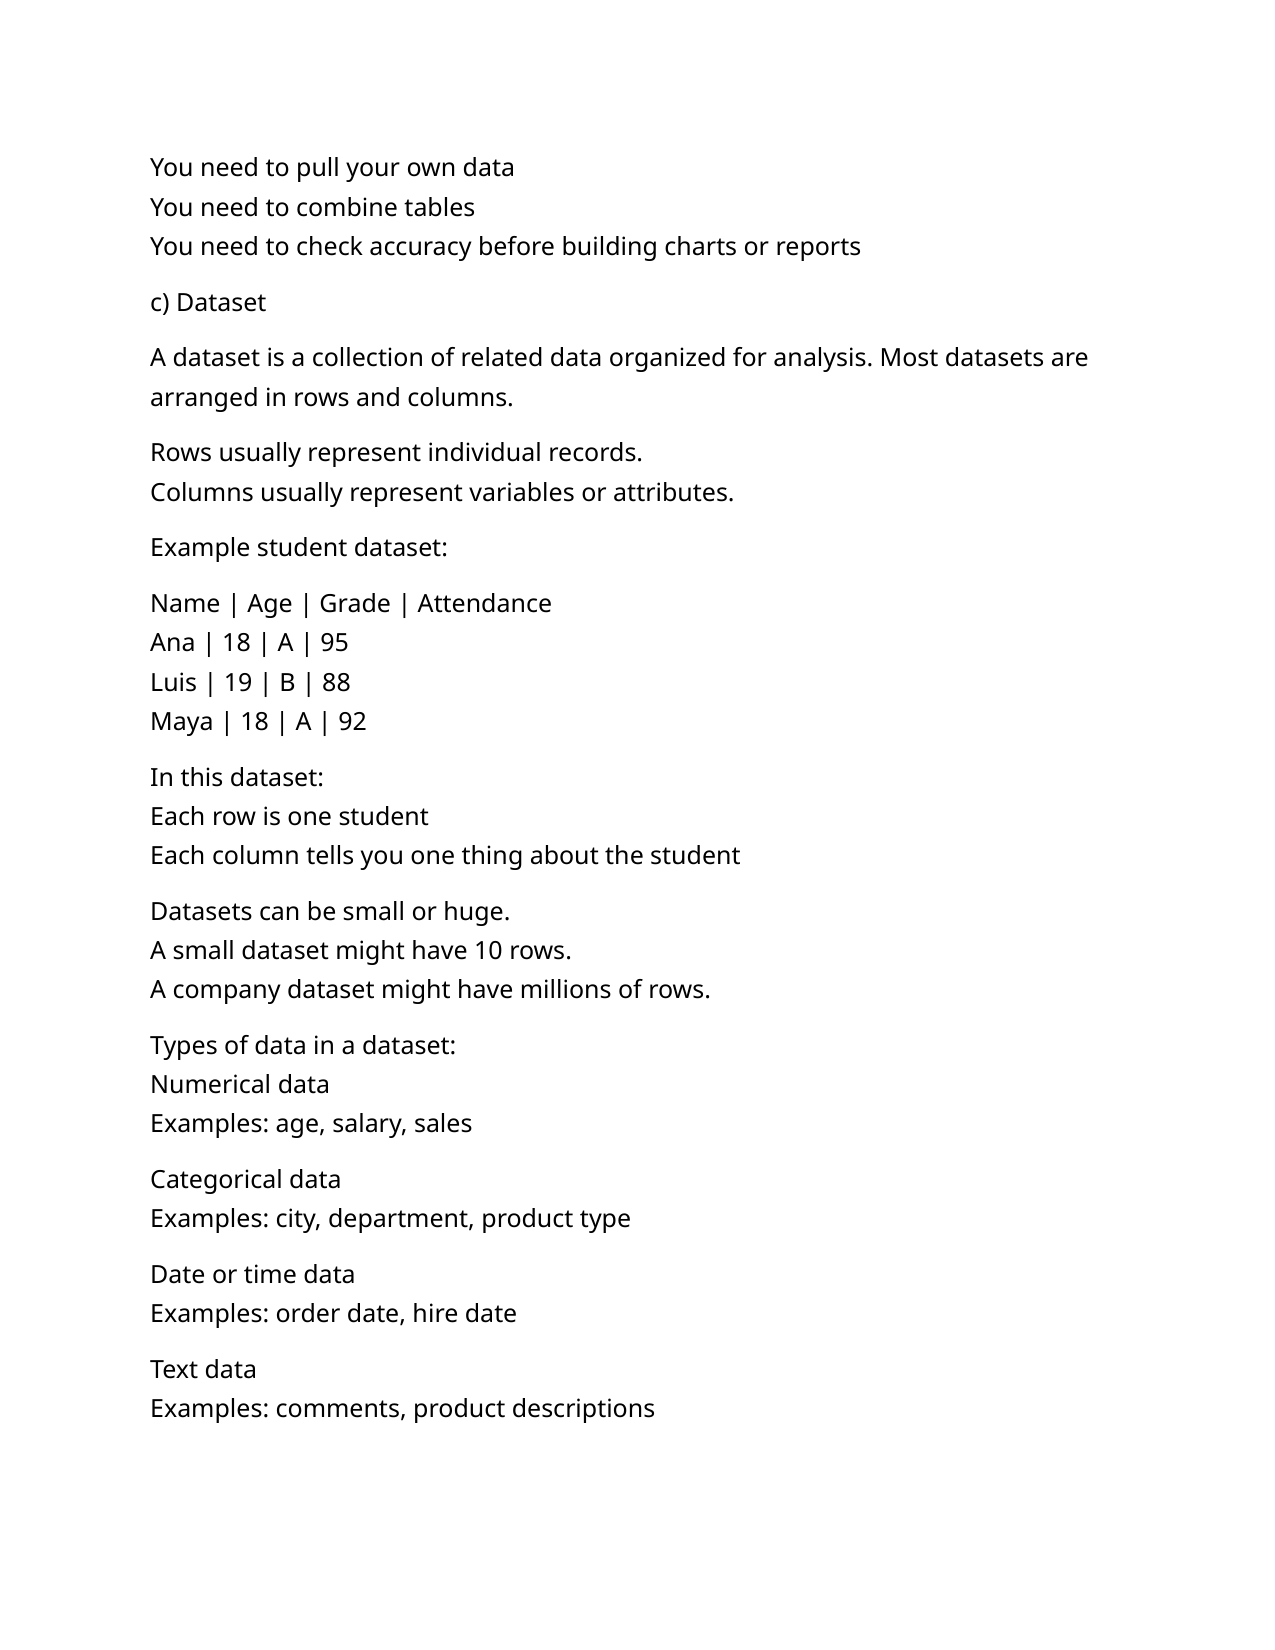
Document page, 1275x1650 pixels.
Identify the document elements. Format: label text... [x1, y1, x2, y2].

text You need to pull your own data You need to combine tables You need to check accuracy before building charts or reports [150, 150, 1125, 262]
text Categorical data Examples: city, department, product type [150, 1162, 1125, 1235]
text Datasets can be small or huge. A small dataset might have 10 rows. A company dataset might have millions of rows. [150, 893, 1125, 1006]
text In this dataset: Each row is one student Each column tells you one thing about the student [150, 759, 1125, 872]
text A dataset is a collection of related data organized for analysis. Most datasets are arranged in rows and columns. [150, 340, 1125, 413]
text c) Dataset [150, 284, 1125, 318]
text Rows usually represent individual records. Columns usually represent variables or attributes. [150, 435, 1125, 508]
text Text data Examples: comments, product descriptions [150, 1352, 1125, 1425]
text Example student dataset: [150, 530, 1125, 564]
text Name | Age | Grade | Attendance Ana | 18 | A | 95 Luis | 19 | B | 88 Maya | 18 | A | 92 [150, 586, 1125, 737]
text Date or time data Examples: order date, hire date [150, 1257, 1125, 1330]
text Types of data in a dataset: Numerical data Examples: age, salary, sales [150, 1027, 1125, 1140]
